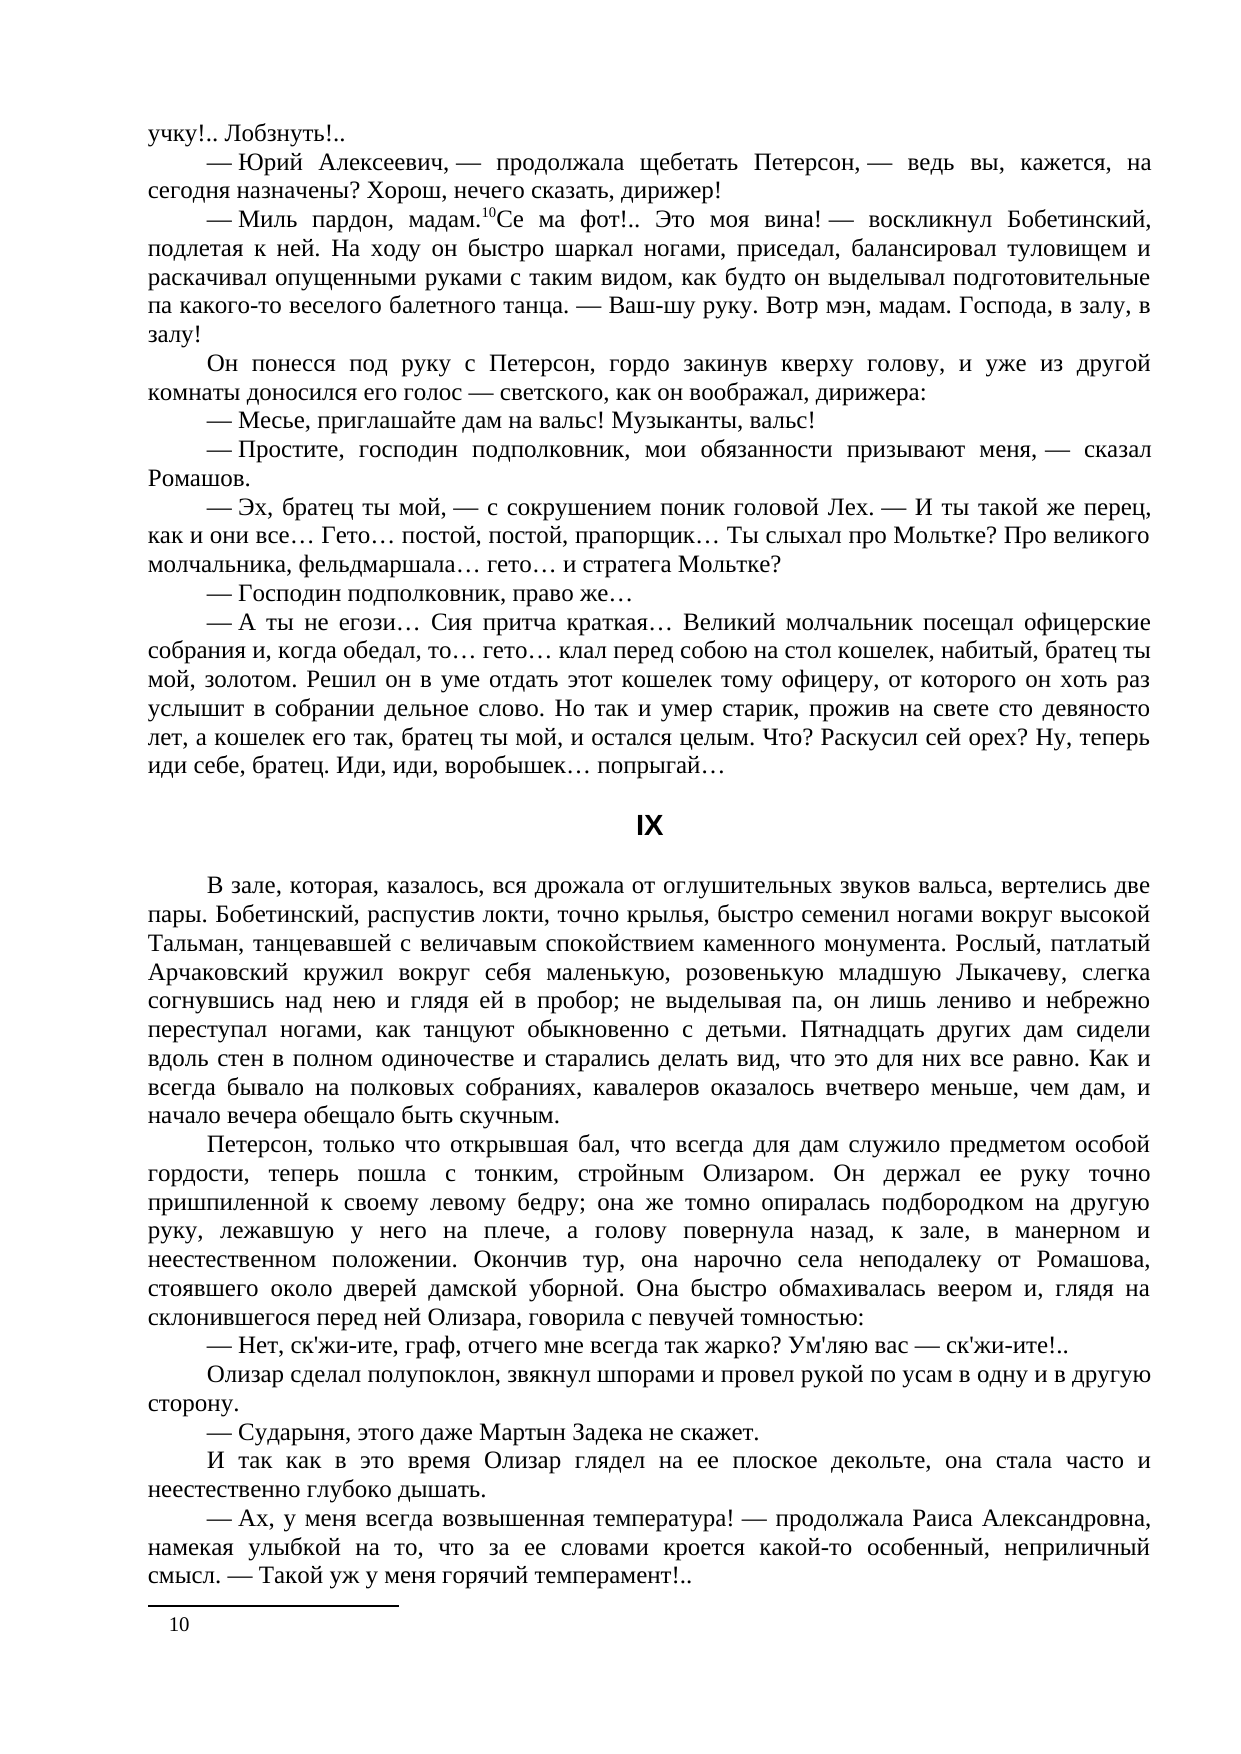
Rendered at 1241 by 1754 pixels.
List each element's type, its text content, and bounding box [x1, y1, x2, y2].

text Петерсон, только что открывшая бал, что всегда для дам служило предметом особой гордости, теперь пошла с тонким, стройным Олизаром. Он держал ее руку точно пришпиленной к своему левому бедру; она же томно опиралась подбородком на другую руку, лежавшую у него на плече, а голову повернула назад, к зале, в манерном и неестественном положении. Окончив тур, она нарочно села неподалеку от Ромашова, стоявшего около дверей дамской уборной. Она быстро обмахивалась веером и, глядя на склонившегося перед ней Олизара, говорила с певучей томностью: [148, 1129, 1152, 1330]
text В зале, которая, казалось, вся дрожала от оглушительных звуков вальса, вертелись две пары. Бобетинский, распустив локти, точно крылья, быстро семенил ногами вокруг высокой Тальман, танцевавшей с величавым спокойствием каменного монумента. Рослый, патлатый Арчаковский кружил вокруг себя маленькую, розовенькую младшую Лыкачеву, слегка согнувшись над нею и глядя ей в пробор; не выделывая па, он лишь лениво и небрежно переступал ногами, как танцуют обыкновенно с детьми. Пятнадцать других дам сидели вдоль стен в полном одиночестве и старались делать вид, что это для них все равно. Как и всегда бывало на полковых собраниях, кавалеров оказалось вчетверо меньше, чем дам, и начало вечера обещало быть скучным. [148, 870, 1152, 1129]
text — А ты не егози… Сия притча краткая… Великий молчальник посещал офицерские собрания и, когда обедал, то… гето… клал перед собою на стол кошелек, набитый, братец ты мой, золотом. Решил он в уме отдать этот кошелек тому офицеру, от которого он хоть раз услышит в собрании дельное слово. Но так и умер старик, прожив на свете сто девяносто лет, а кошелек его так, братец ты мой, и остался целым. Что? Раскусил сей орех? Ну, теперь иди себе, братец. Иди, иди, воробышек… попрыгай… [148, 607, 1152, 779]
text — Месье, приглашайте дам на вальс! Музыканты, вальс! [148, 406, 1152, 434]
text — Господин подполковник, право же… [148, 578, 1152, 607]
text — Миль пардон, мадам.Се ма фот!.. Это моя вина! — воскликнул Бобетинский, подлетая к ней. На ходу он быстро шаркал ногами, приседал, балансировал туловищем и раскачивал опущенными руками с таким видом, как будто он выделывал подготовительные па какого-то веселого балетного танца. — Ваш-шу руку. Вотр мэн, мадам. Господа, в залу, в залу! [148, 204, 1152, 348]
text — Простите, господин подполковник, мои обязанности призывают меня, — сказал Ромашов. [148, 434, 1152, 492]
text Олизар сделал полупоклон, звякнул шпорами и провел рукой по усам в одну и в другую сторону. [148, 1359, 1152, 1417]
text — Нет, ск'жи-ите, граф, отчего мне всегда так жарко? Ум'ляю вас — ск'жи-ите!.. [148, 1330, 1152, 1359]
text — Ах, у меня всегда возвышенная температура! — продолжала Раиса Александровна, намекая улыбкой на то, что за ее словами кроется какой-то особенный, неприличный смысл. — Такой уж у меня горячий темперамент!.. [148, 1503, 1152, 1589]
subtitle IX [148, 808, 1152, 842]
text — Эх, братец ты мой, — с сокрушением поник головой Лех. — И ты такой же перец, как и они все… Гето… постой, постой, прапорщик… Ты слыхал про Мольтке? Про великого молчальника, фельдмаршала… гето… и стратега Мольтке? [148, 492, 1152, 578]
text — Юрий Алексеевич, — продолжала щебетать Петерсон, — ведь вы, кажется, на сегодня назначены? Хорош, нечего сказать, дирижер! [148, 147, 1152, 204]
text учку!.. Лобзнуть!.. [148, 118, 1152, 147]
text И так как в это время Олизар глядел на ее плоское декольте, она стала часто и неестественно глубоко дышать. [148, 1445, 1152, 1503]
text Он понесся под руку с Петерсон, гордо закинув кверху голову, и уже из другой комнаты доносился его голос — светского, как он воображал, дирижера: [148, 348, 1152, 406]
text — Сударыня, этого даже Мартын Задека не скажет. [148, 1417, 1152, 1445]
